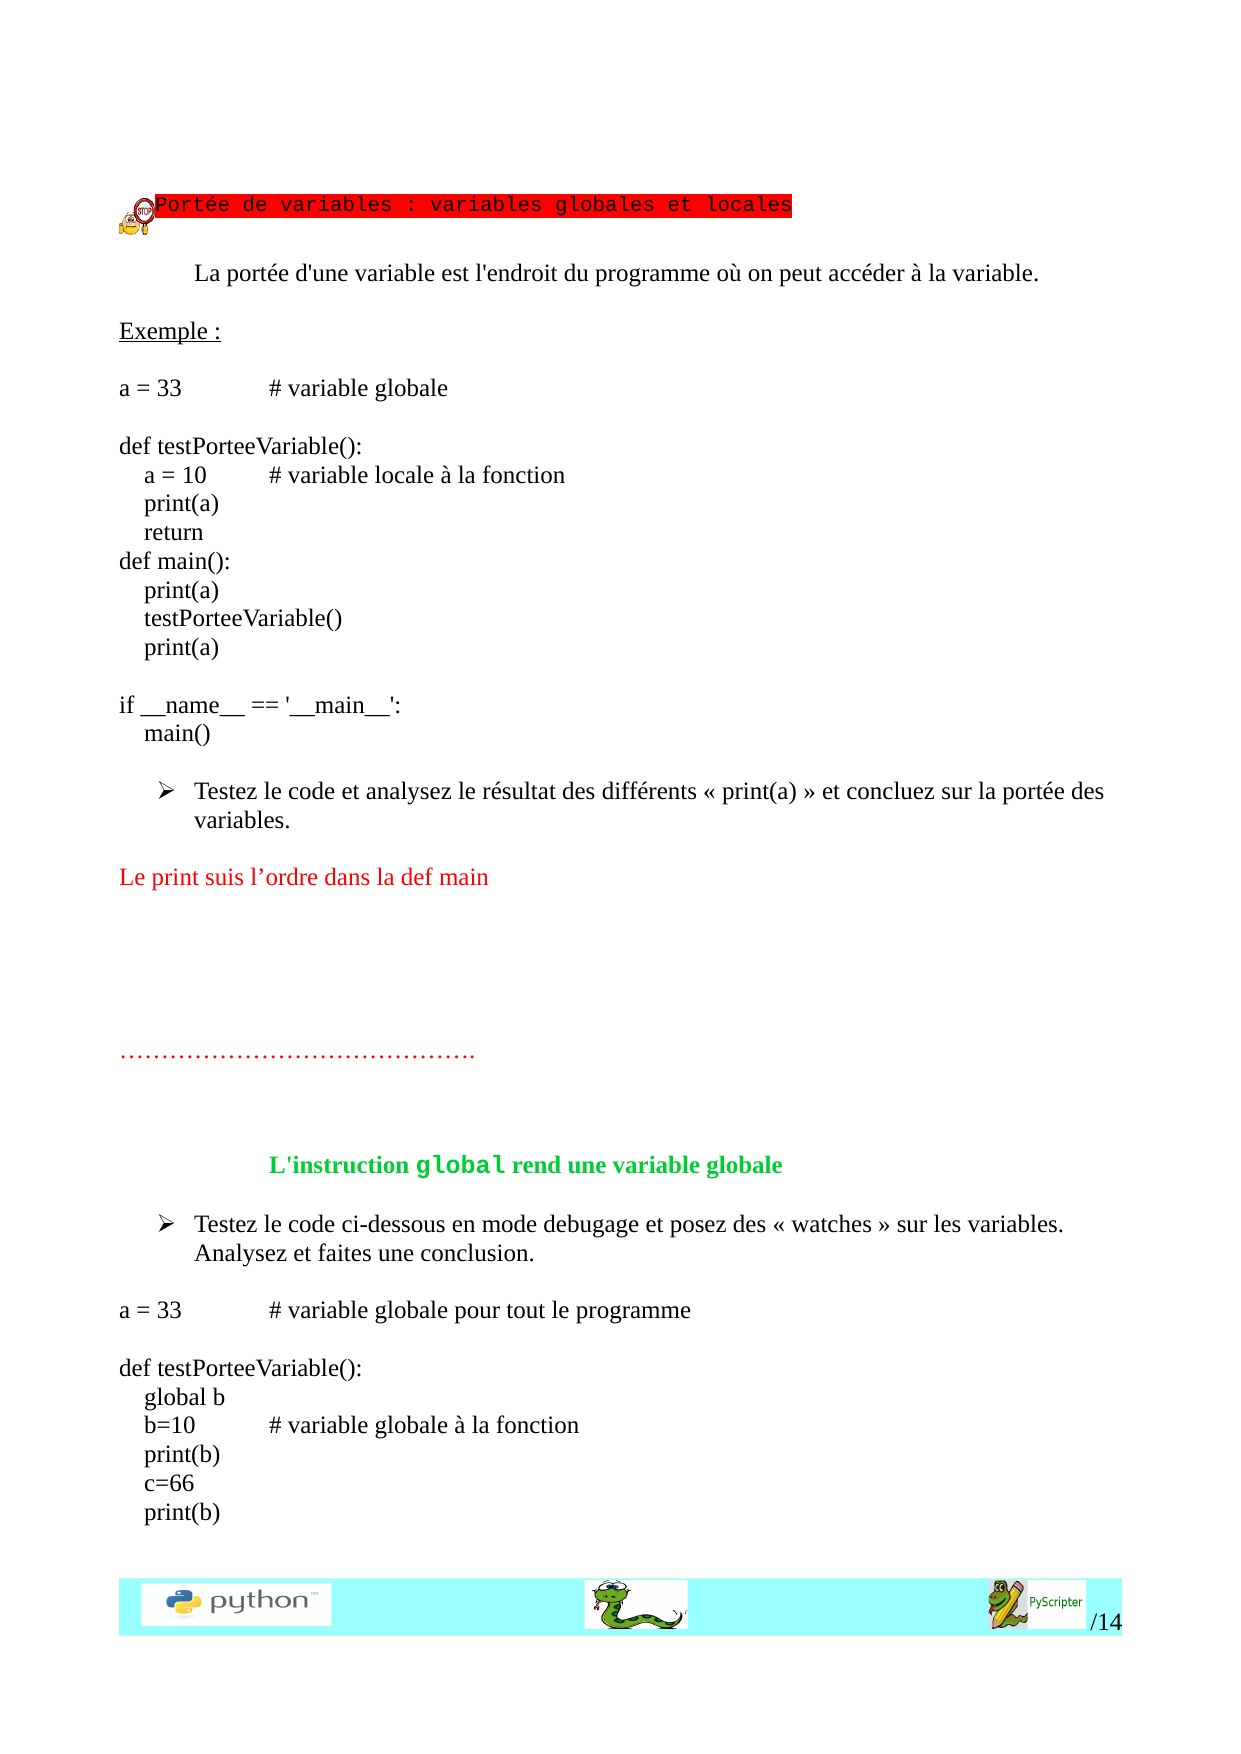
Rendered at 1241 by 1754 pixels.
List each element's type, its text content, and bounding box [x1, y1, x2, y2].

text print(a) [119, 488, 1122, 517]
text a = 33 # variable globale pour tout le programme [119, 1296, 1122, 1324]
text print(b) [119, 1497, 1122, 1526]
text a = 33 # variable globale [119, 373, 1122, 402]
text if __name__ == '__main__': [119, 690, 1122, 718]
text ……………………………………. [119, 1035, 1122, 1063]
text def main(): [119, 546, 1122, 575]
text def testPorteeVariable(): [119, 431, 1122, 460]
text print(a) [119, 575, 1122, 603]
text print(a) [119, 632, 1122, 661]
text c=66 [119, 1468, 1122, 1497]
text def testPorteeVariable(): [119, 1353, 1122, 1382]
list Analysez et faites une conclusion. [156, 1238, 1122, 1267]
picture [584, 1580, 688, 1629]
list Testez le code ci-dessous en mode debugage et posez des « watches » sur les variables. [156, 1209, 1122, 1238]
text L'instruction global rend une variable globale [119, 1150, 1122, 1181]
text a = 10 # variable locale à la fonction [119, 460, 1122, 488]
text print(b) [119, 1439, 1122, 1468]
text Portée de variables : variables globales et locales [119, 194, 1122, 235]
list Testez le code et analysez le résultat des différents « print(a) » et concluez sur la portée des variables. [156, 776, 1122, 833]
text Le print suis l’ordre dans la def main [119, 862, 1122, 891]
text La portée d'une variable est l'endroit du programme où on peut accéder à la variable. [119, 258, 1122, 287]
picture [988, 1580, 1087, 1629]
picture [141, 1583, 332, 1626]
text testPorteeVariable() [119, 603, 1122, 632]
text b=10 # variable globale à la fonction [119, 1411, 1122, 1439]
text global b [119, 1382, 1122, 1411]
picture [118, 195, 155, 235]
text return [119, 517, 1122, 546]
text Exemple : [119, 316, 1122, 345]
text main() [119, 718, 1122, 747]
